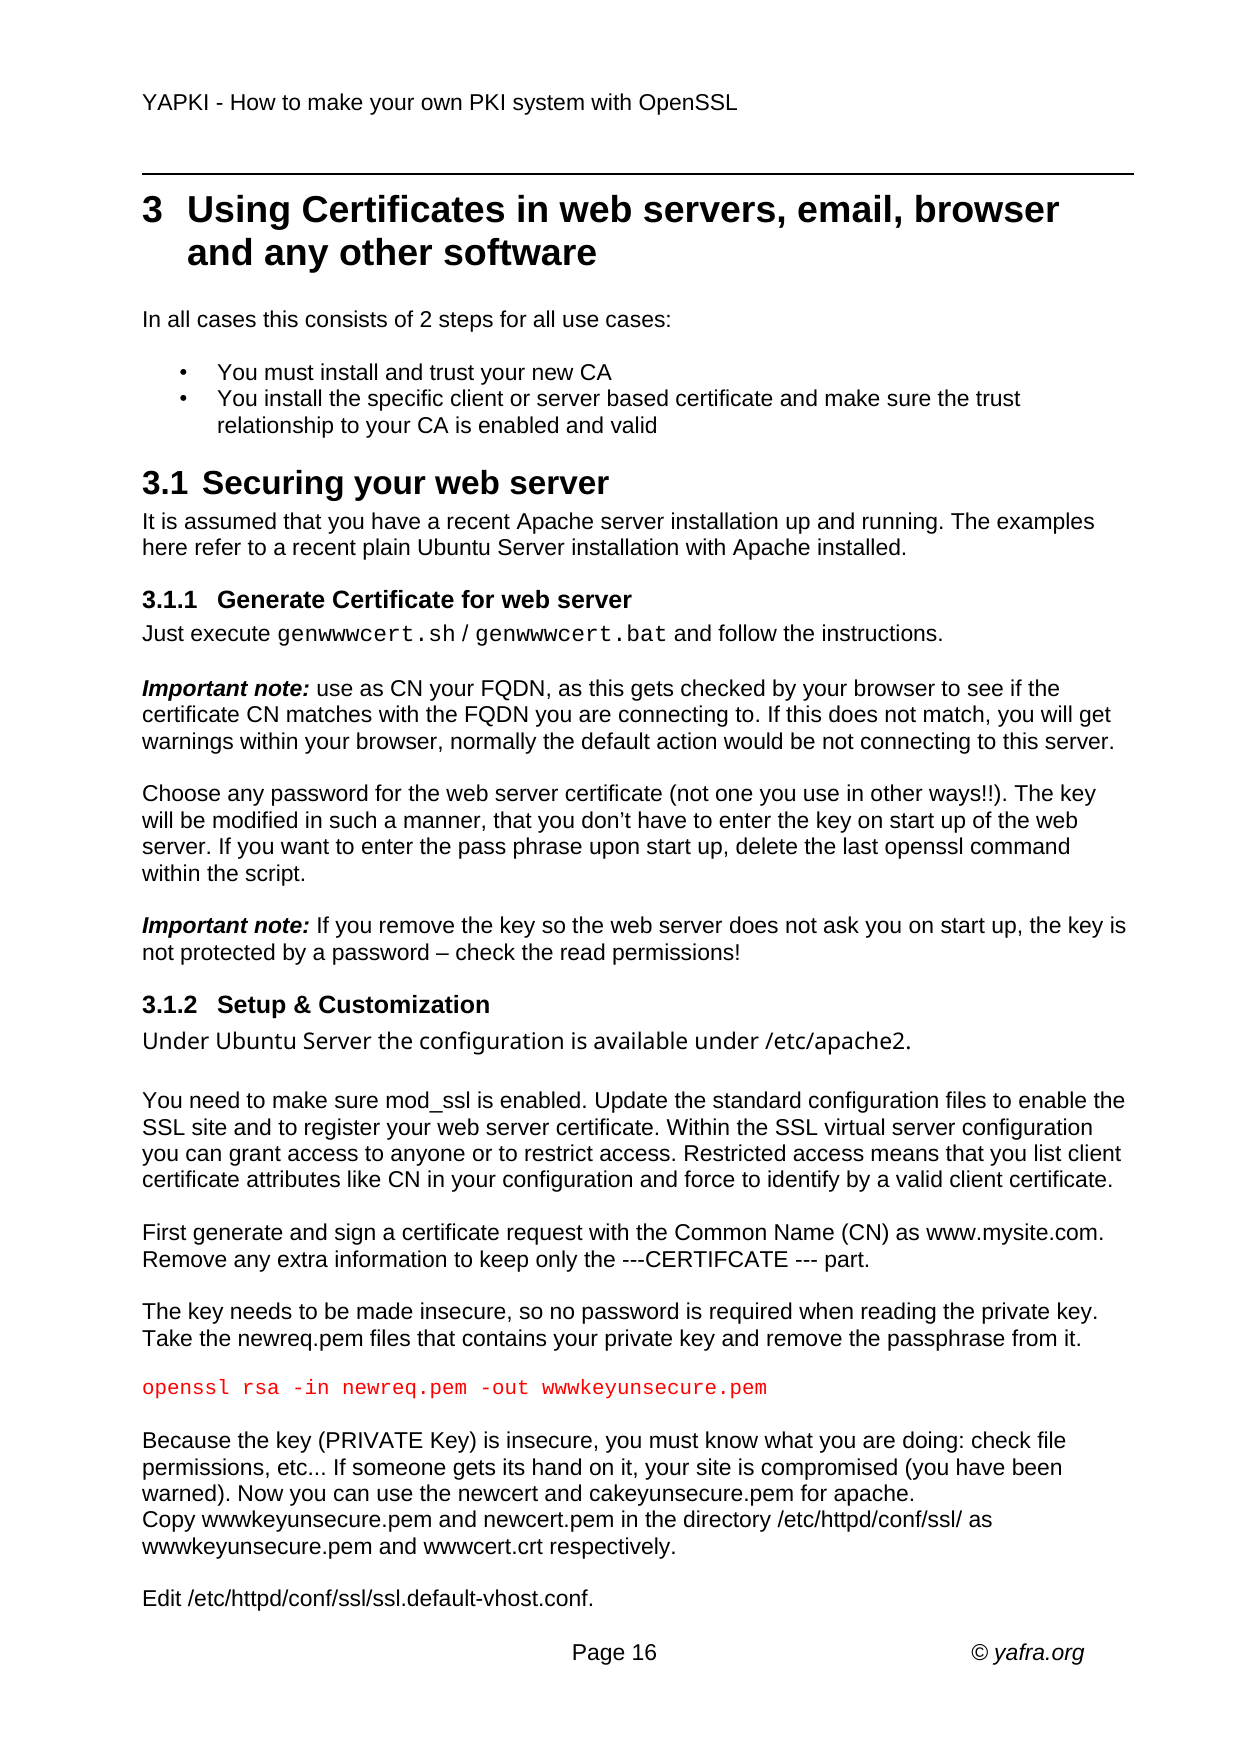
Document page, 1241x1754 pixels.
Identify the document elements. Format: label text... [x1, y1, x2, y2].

text Copy wwwkeyunsecure.pem and newcert.pem in the directory /etc/httpd/conf/ssl/ as wwwkeyunsecure.pem and wwwcert.crt respectively. [142, 1506, 1134, 1559]
text Edit /etc/httpd/conf/ssl/ssl.default-vhost.conf. [142, 1585, 1134, 1612]
text Because the key (PRIVATE Key) is insecure, you must know what you are doing: check file permissions, etc... If someone gets its hand on it, your site is compromised (you have been warned). Now you can use the newcert and cakeyunsecure.pem for apache. [142, 1427, 1134, 1506]
text Important note: use as CN your FQDN, as this gets checked by your browser to see if the [142, 675, 1134, 701]
text First generate and sign a certificate request with the Common Name (CN) as www.mysite.com. Remove any extra information to keep only the ---CERTIFCATE --- part. [142, 1219, 1134, 1272]
text In all cases this consists of 2 steps for all use cases: [142, 306, 1134, 332]
subtitle Securing your web server [142, 463, 1134, 501]
list You must install and trust your new CA [179, 359, 1134, 385]
text Under Ubuntu Server the configuration is available under /etc/apache2. [142, 1025, 1134, 1056]
text Just execute genwwwcert.sh / genwwwcert.bat and follow the instructions. [142, 620, 1134, 649]
subtitle Generate Certificate for web server [142, 585, 1134, 614]
text not protected by a password – check the read permissions! [142, 938, 1134, 965]
text warnings within your browser, normally the default action would be not connecting to this server. [142, 728, 1134, 754]
text Choose any password for the web server certificate (not one you use in other ways!!). The key will be modified in such a manner, that you don’t have to enter the key on start up of the web server. If you want to enter the pass phrase upon start up, delete the last openssl command within the script. [142, 780, 1134, 886]
subtitle Setup & Customization [142, 990, 1134, 1019]
subtitle Using Certificates in web servers, email, browser and any other software [142, 175, 1134, 273]
text You need to make sure mod_ssl is enabled. Update the standard configuration files to enable the SSL site and to register your web server certificate. Within the SSL virtual server configuration you can grant access to anyone or to restrict access. Restricted access means that you list client certificate attributes like CN in your configuration and force to identify by a valid client certificate. [142, 1087, 1134, 1193]
text The key needs to be made insecure, so no password is required when reading the private key. Take the newreq.pem files that contains your private key and remove the passphrase from it. [142, 1298, 1134, 1377]
text Important note: If you remove the key so the web server does not ask you on start up, the key is [142, 912, 1134, 938]
text certificate CN matches with the FQDN you are connecting to. If this does not match, you will get [142, 701, 1134, 728]
list You install the specific client or server based certificate and make sure the trust relationship to your CA is enabled and valid [179, 385, 1134, 438]
text openssl rsa -in newreq.pem -out wwwkeyunsecure.pem [142, 1377, 1134, 1401]
text It is assumed that you have a recent Apache server installation up and running. The examples here refer to a recent plain Ubuntu Server installation with Apache installed. [142, 508, 1134, 560]
